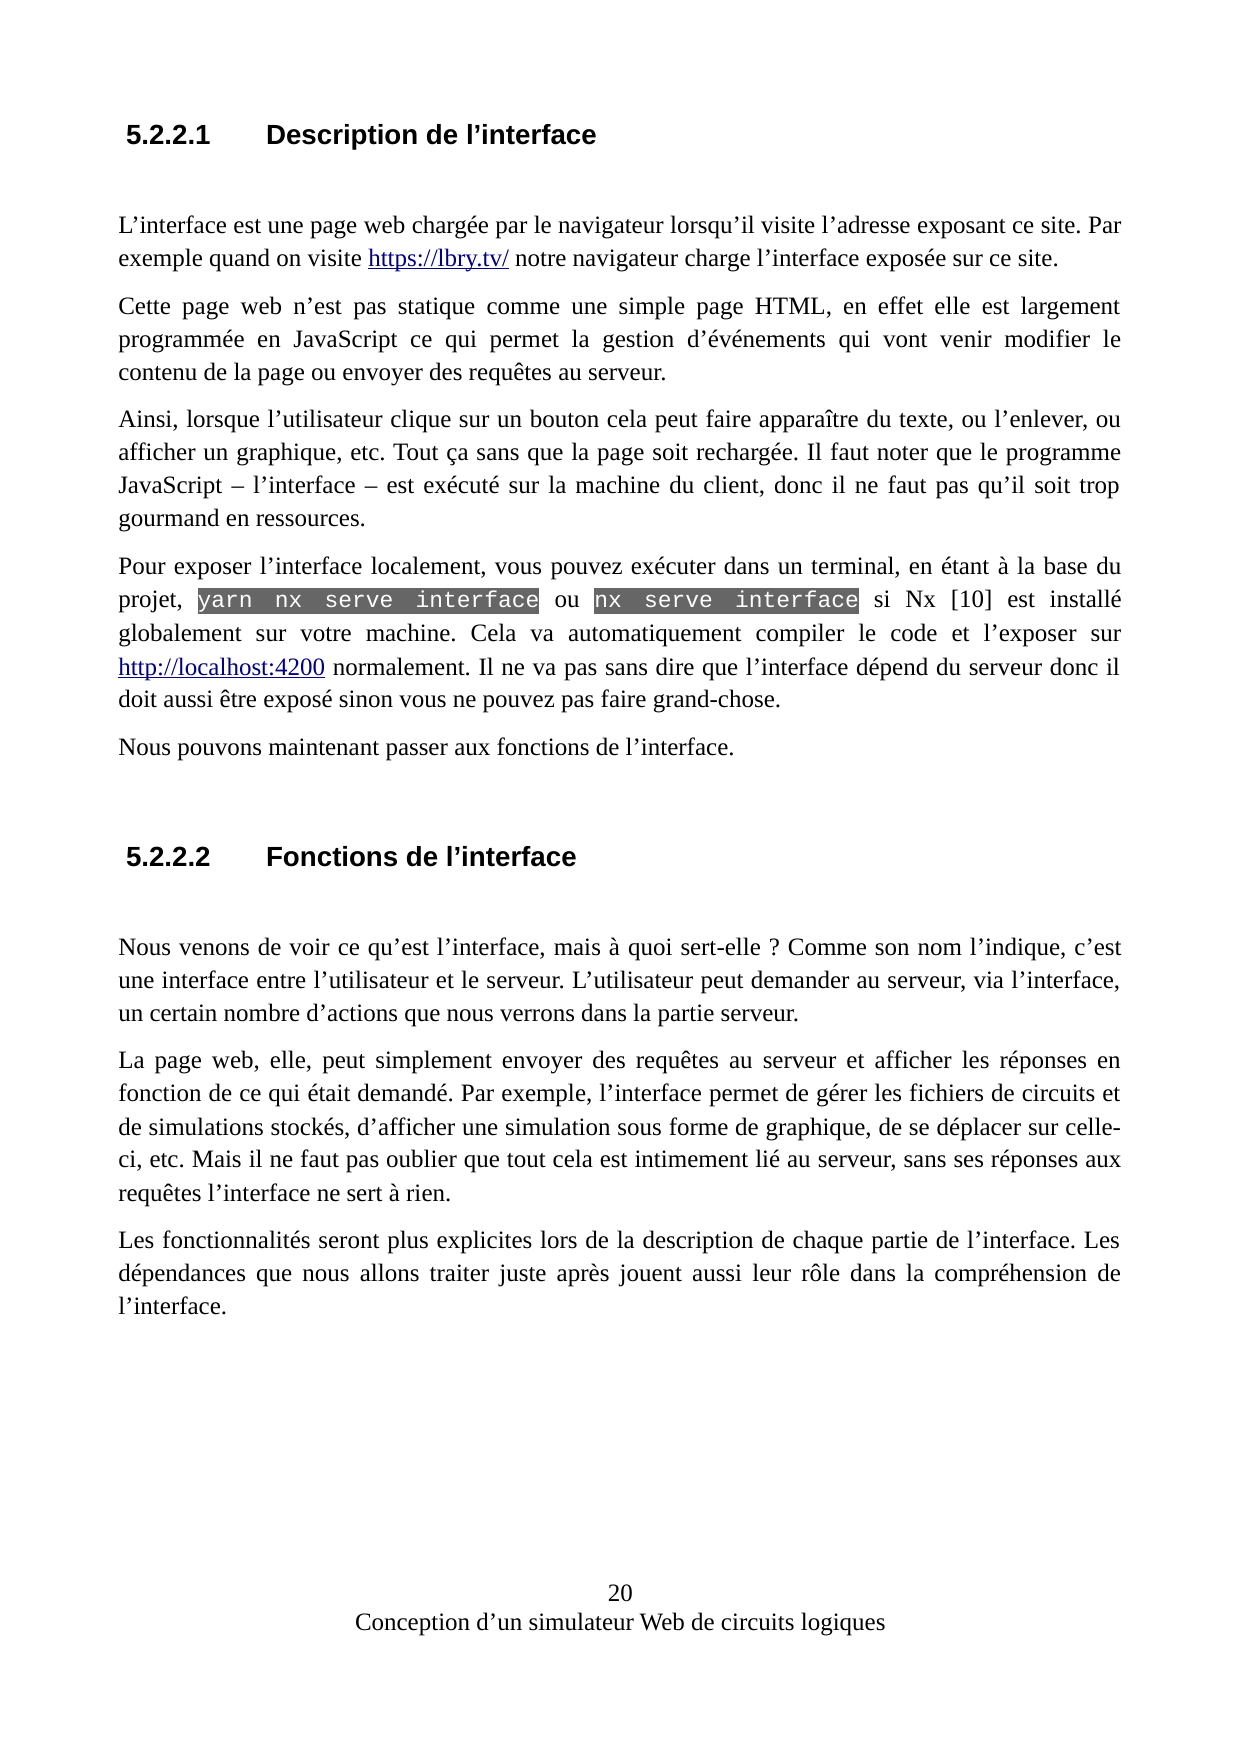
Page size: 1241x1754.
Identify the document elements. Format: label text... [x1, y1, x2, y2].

text Nous pouvons maintenant passer aux fonctions de l’interface. [118, 732, 1122, 761]
text Les fonctionnalités seront plus explicites lors de la description de chaque partie de l’interface. Les dépendances que nous allons traiter juste après jouent aussi leur rôle dans la compréhension de l’interface. [118, 1225, 1122, 1320]
text La page web, elle, peut simplement envoyer des requêtes au serveur et afficher les réponses en fonction de ce qui était demandé. Par exemple, l’interface permet de gérer les fichiers de circuits et de simulations stockés, d’afficher une simulation sous forme de graphique, de se déplacer sur celle-ci, etc. Mais il ne faut pas oublier que tout cela est intimement lié au serveur, sans ses réponses aux requêtes l’interface ne sert à rien. [118, 1046, 1122, 1206]
subtitle Description de l’interface [118, 118, 1122, 150]
text Pour exposer l’interface localement, vous pouvez exécuter dans un terminal, en étant à la base du projet, yarn nx serve interface ou nx serve interface si Nx [10] est installé globalement sur votre machine. Cela va automatiquement compiler le code et l’exposer sur http://localhost:4200 normalement. Il ne va pas sans dire que l’interface dépend du serveur donc il doit aussi être exposé sinon vous ne pouvez pas faire grand-chose. [118, 551, 1122, 713]
text Cette page web n’est pas statique comme une simple page HTML, en effet elle est largement programmée en JavaScript ce qui permet la gestion d’événements qui vont venir modifier le contenu de la page ou envoyer des requêtes au serveur. [118, 291, 1122, 386]
text L’interface est une page web chargée par le navigateur lorsqu’il visite l’adresse exposant ce site. Par exemple quand on visite https://lbry.tv/ notre navigateur charge l’interface exposée sur ce site. [118, 210, 1122, 272]
text Ainsi, lorsque l’utilisateur clique sur un bouton cela peut faire apparaître du texte, ou l’enlever, ou afficher un graphique, etc. Tout ça sans que la page soit rechargée. Il faut noter que le programme JavaScript – l’interface – est exécuté sur la machine du client, donc il ne faut pas qu’il soit trop gourmand en ressources. [118, 404, 1122, 532]
subtitle Fonctions de l’interface [118, 840, 1122, 872]
text Nous venons de voir ce qu’est l’interface, mais à quoi sert-elle ? Comme son nom l’indique, c’est une interface entre l’utilisateur et le serveur. L’utilisateur peut demander au serveur, via l’interface, un certain nombre d’actions que nous verrons dans la partie serveur. [118, 932, 1122, 1027]
